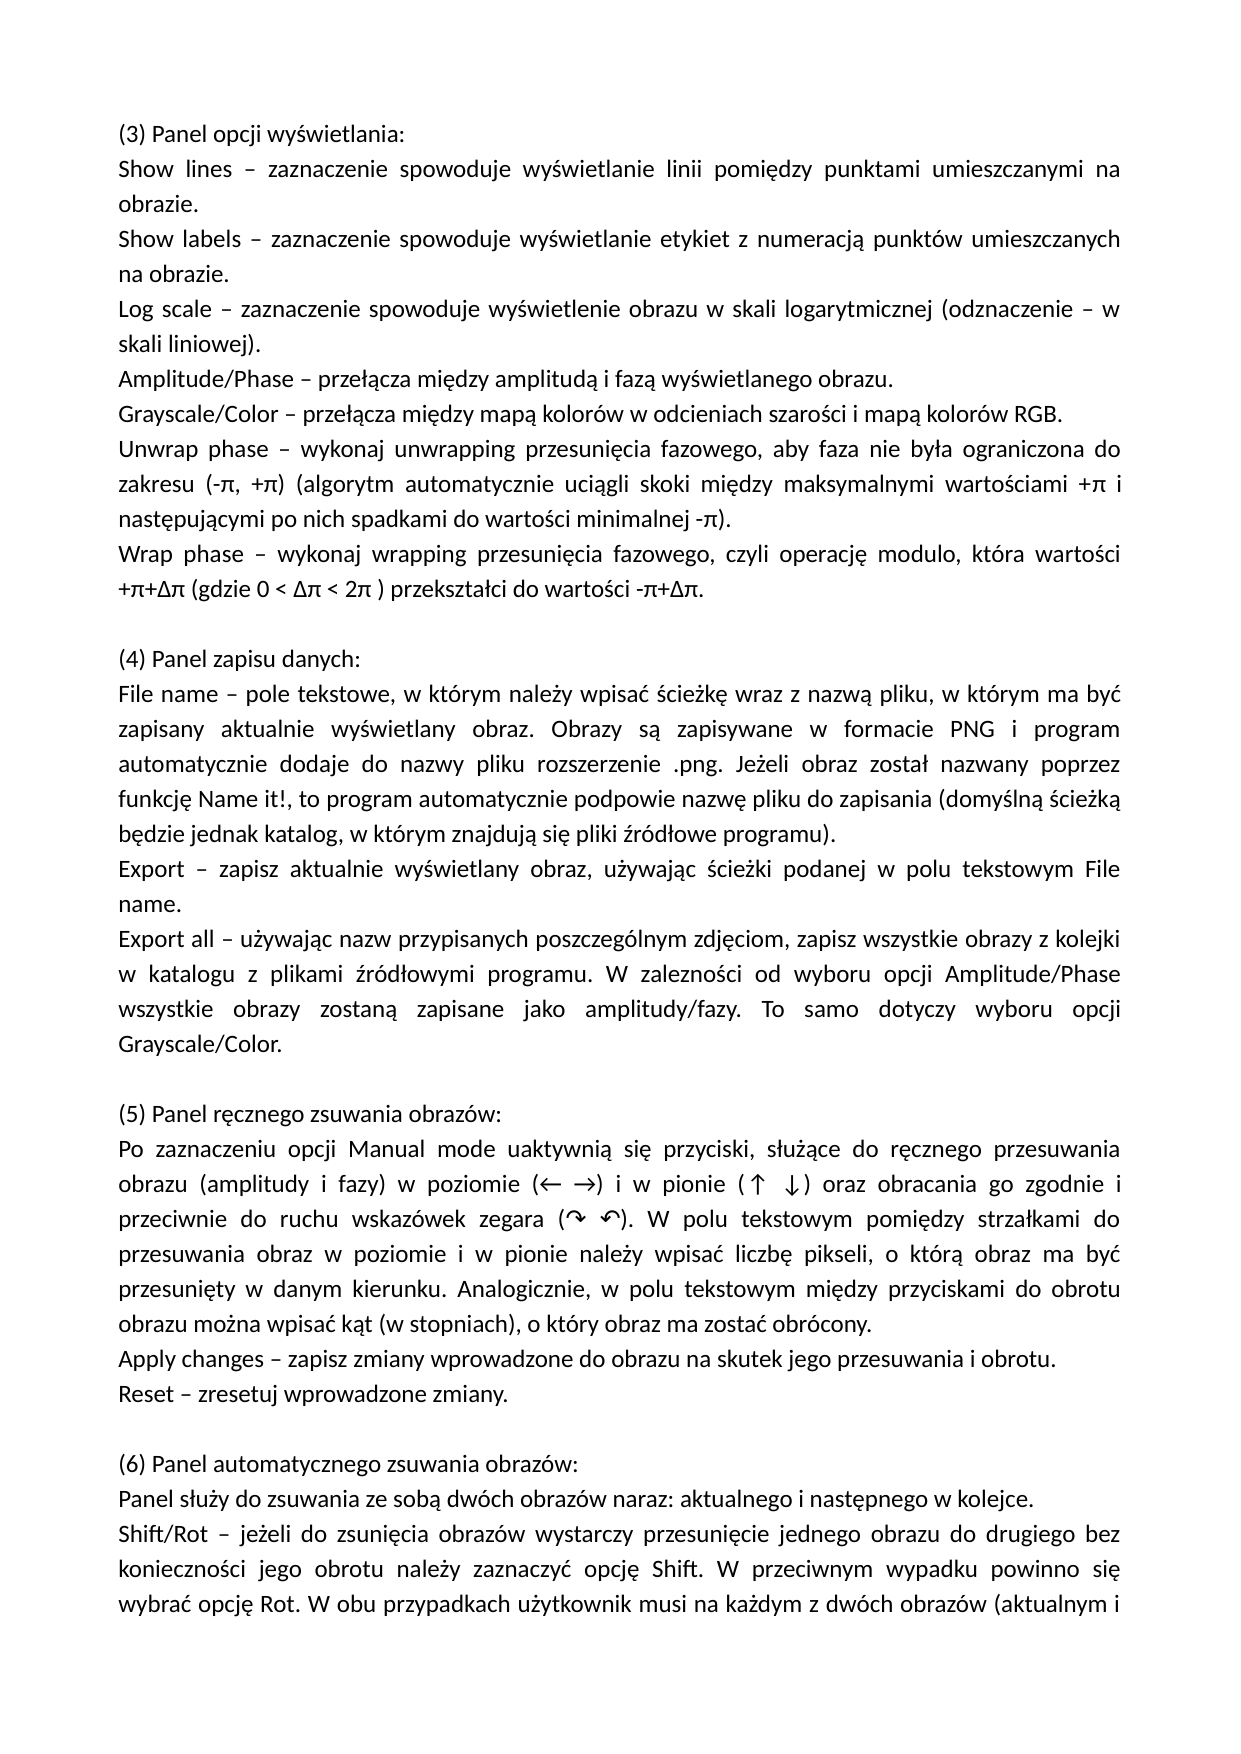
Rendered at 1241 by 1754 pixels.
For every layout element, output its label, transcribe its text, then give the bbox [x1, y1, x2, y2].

text Wrap phase – wykonaj wrapping przesunięcia fazowego, czyli operację modulo, która wartości +π+∆π (gdzie 0 < ∆π < 2π ) przekształci do wartości -π+∆π. [118, 538, 1122, 604]
text Po zaznaczeniu opcji Manual mode uaktywnią się przyciski, służące do ręcznego przesuwania obrazu (amplitudy i fazy) w poziomie (← →) i w pionie (↑ ↓) oraz obracania go zgodnie i przeciwnie do ruchu wskazówek zegara (↷ ↶). W polu tekstowym pomiędzy strzałkami do przesuwania obraz w poziomie i w pionie należy wpisać liczbę pikseli, o którą obraz ma być przesunięty w danym kierunku. Analogicznie, w polu tekstowym między przyciskami do obrotu obrazu można wpisać kąt (w stopniach), o który obraz ma zostać obrócony. [118, 1133, 1122, 1339]
text Export all – używając nazw przypisanych poszczególnym zdjęciom, zapisz wszystkie obrazy z kolejki w katalogu z plikami źródłowymi programu. W zalezności od wyboru opcji Amplitude/Phase wszystkie obrazy zostaną zapisane jako amplitudy/fazy. To samo dotyczy wyboru opcji Grayscale/Color. [118, 923, 1122, 1059]
text Grayscale/Color – przełącza między mapą kolorów w odcieniach szarości i mapą kolorów RGB. [118, 398, 1122, 429]
text Reset – zresetuj wprowadzone zmiany. [118, 1378, 1122, 1409]
text File name – pole tekstowe, w którym należy wpisać ścieżkę wraz z nazwą pliku, w którym ma być zapisany aktualnie wyświetlany obraz. Obrazy są zapisywane w formacie PNG i program automatycznie dodaje do nazwy pliku rozszerzenie .png. Jeżeli obraz został nazwany poprzez funkcję Name it!, to program automatycznie podpowie nazwę pliku do zapisania (domyślną ścieżką będzie jednak katalog, w którym znajdują się pliki źródłowe programu). [118, 678, 1122, 849]
text Export – zapisz aktualnie wyświetlany obraz, używając ścieżki podanej w polu tekstowym File name. [118, 853, 1122, 919]
text (6) Panel automatycznego zsuwania obrazów: [118, 1448, 1122, 1479]
text Show lines – zaznaczenie spowoduje wyświetlanie linii pomiędzy punktami umieszczanymi na obrazie. [118, 153, 1122, 219]
text Amplitude/Phase – przełącza między amplitudą i fazą wyświetlanego obrazu. [118, 363, 1122, 394]
text Shift/Rot – jeżeli do zsunięcia obrazów wystarczy przesunięcie jednego obrazu do drugiego bez konieczności jego obrotu należy zaznaczyć opcję Shift. W przeciwnym wypadku powinno się wybrać opcję Rot. W obu przypadkach użytkownik musi na każdym z dwóch obrazów (aktualnym i [118, 1518, 1122, 1619]
text (5) Panel ręcznego zsuwania obrazów: [118, 1098, 1122, 1129]
text (4) Panel zapisu danych: [118, 643, 1122, 674]
text Log scale – zaznaczenie spowoduje wyświetlenie obrazu w skali logarytmicznej (odznaczenie – w skali liniowej). [118, 293, 1122, 359]
text Show labels – zaznaczenie spowoduje wyświetlanie etykiet z numeracją punktów umieszczanych na obrazie. [118, 223, 1122, 289]
text Unwrap phase – wykonaj unwrapping przesunięcia fazowego, aby faza nie była ograniczona do zakresu (-π, +π) (algorytm automatycznie uciągli skoki między maksymalnymi wartościami +π i następującymi po nich spadkami do wartości minimalnej -π). [118, 433, 1122, 534]
text Panel służy do zsuwania ze sobą dwóch obrazów naraz: aktualnego i następnego w kolejce. [118, 1483, 1122, 1514]
text Apply changes – zapisz zmiany wprowadzone do obrazu na skutek jego przesuwania i obrotu. [118, 1343, 1122, 1374]
text (3) Panel opcji wyświetlania: [118, 118, 1122, 149]
